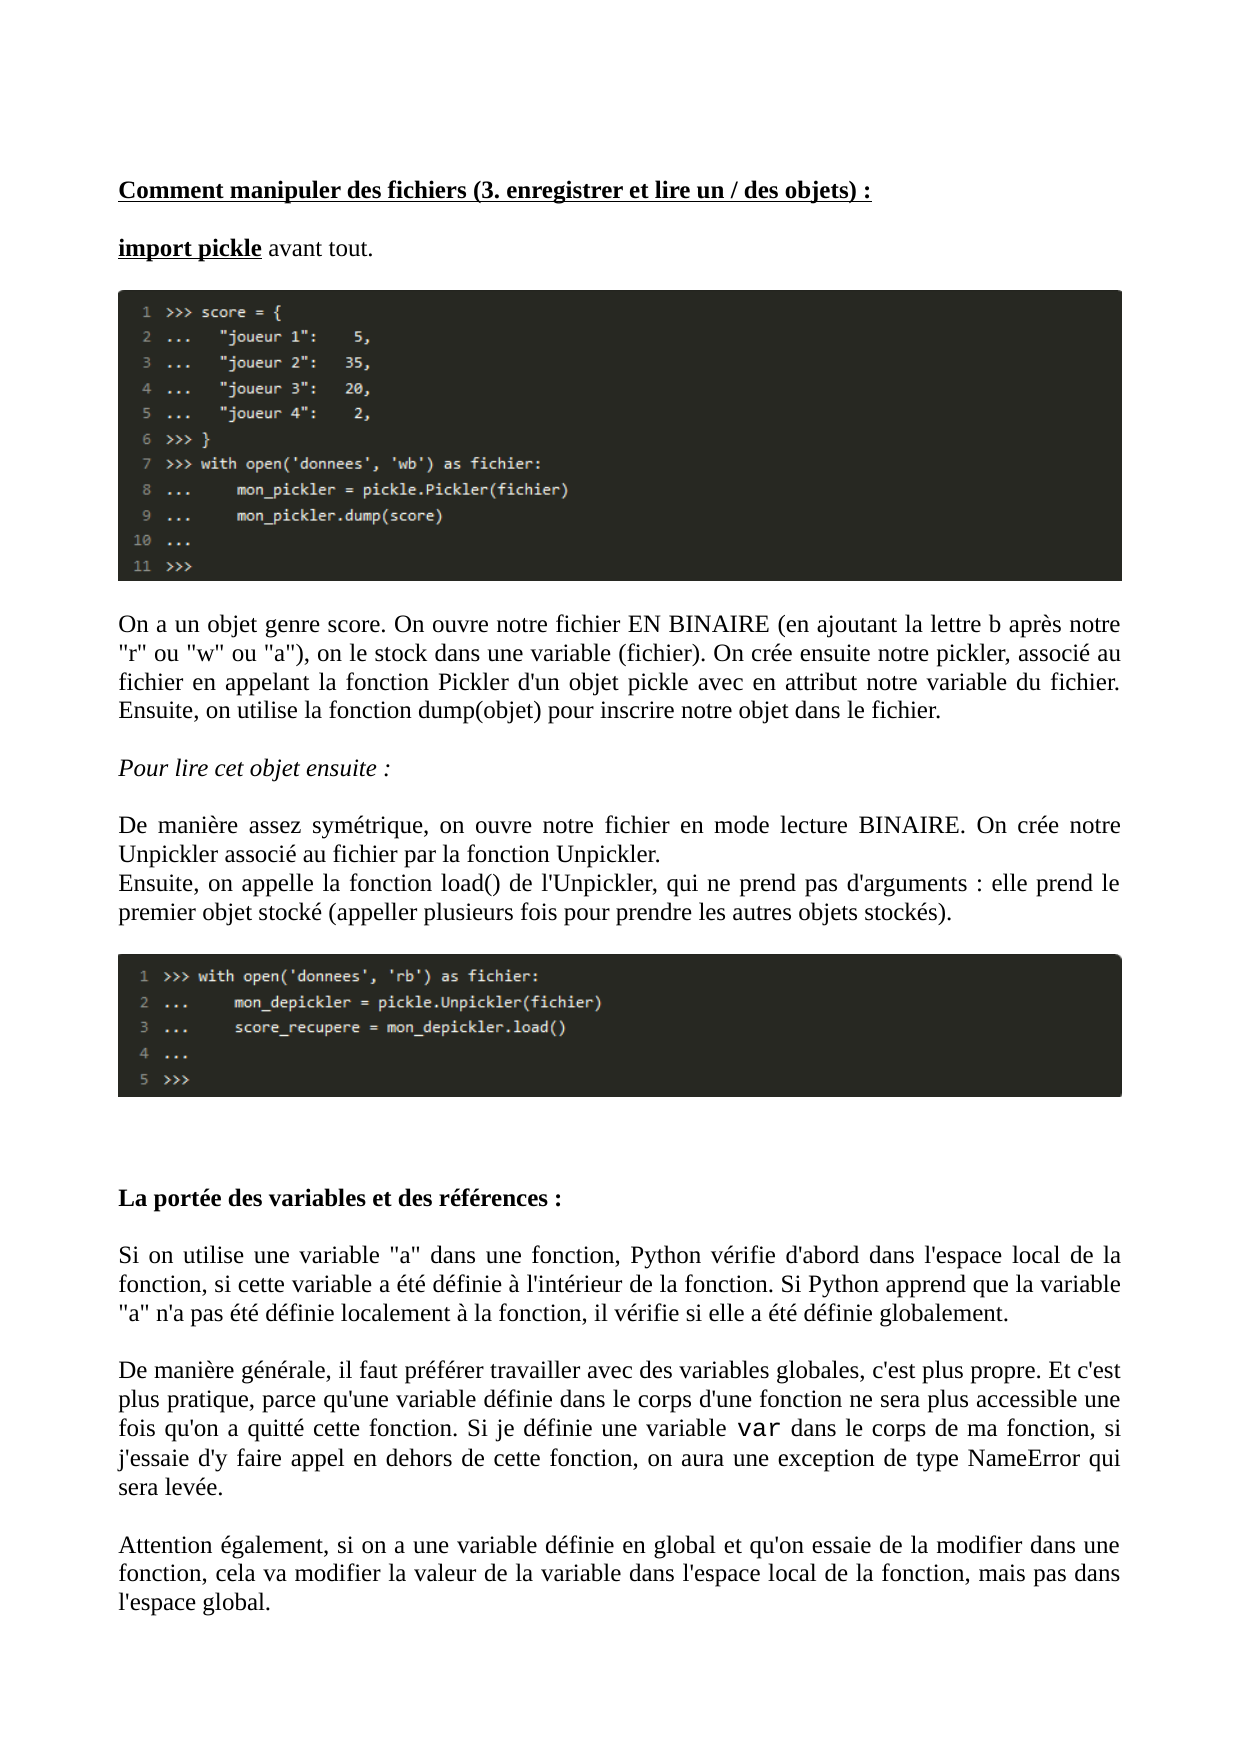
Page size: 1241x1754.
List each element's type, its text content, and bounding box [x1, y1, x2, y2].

text De manière assez symétrique, on ouvre notre fichier en mode lecture BINAIRE. On crée notre Unpickler associé au fichier par la fonction Unpickler. [118, 810, 1122, 868]
text La portée des variables et des références : [118, 1183, 1122, 1211]
text Pour lire cet objet ensuite : [118, 753, 1122, 782]
text Si on utilise une variable "a" dans une fonction, Python vérifie d'abord dans l'espace local de la fonction, si cette variable a été définie à l'intérieur de la fonction. Si Python apprend que la variable "a" n'a pas été définie localement à la fonction, il vérifie si elle a été définie globalement. [118, 1240, 1122, 1326]
text De manière générale, il faut préférer travailler avec des variables globales, c'est plus propre. Et c'est plus pratique, parce qu'une variable définie dans le corps d'une fonction ne sera plus accessible une fois qu'on a quitté cette fonction. Si je définie une variable var dans le corps de ma fonction, si j'essaie d'y faire appel en dehors de cette fonction, on aura une exception de type NameError qui sera levée. [118, 1355, 1122, 1501]
text On a un objet genre score. On ouvre notre fichier EN BINAIRE (en ajoutant la lettre b après notre "r" ou "w" ou "a"), on le stock dans une variable (fichier). On crée ensuite notre pickler, associé au fichier en appelant la fonction Pickler d'un objet pickle avec en attribut notre variable du fichier. Ensuite, on utilise la fonction dump(objet) pour inscrire notre objet dans le fichier. [118, 609, 1122, 724]
text Ensuite, on appelle la fonction load() de l'Unpickler, qui ne prend pas d'arguments : elle prend le premier objet stocké (appeller plusieurs fois pour prendre les autres objets stockés). [118, 868, 1122, 925]
text import pickle avant tout. [118, 233, 1122, 262]
text Comment manipuler des fichiers (3. enregistrer et lire un / des objets) : [118, 176, 1122, 204]
text Attention également, si on a une variable définie en global et qu'on essaie de la modifier dans une fonction, cela va modifier la valeur de la variable dans l'espace local de la fonction, mais pas dans l'espace global. [118, 1530, 1122, 1616]
